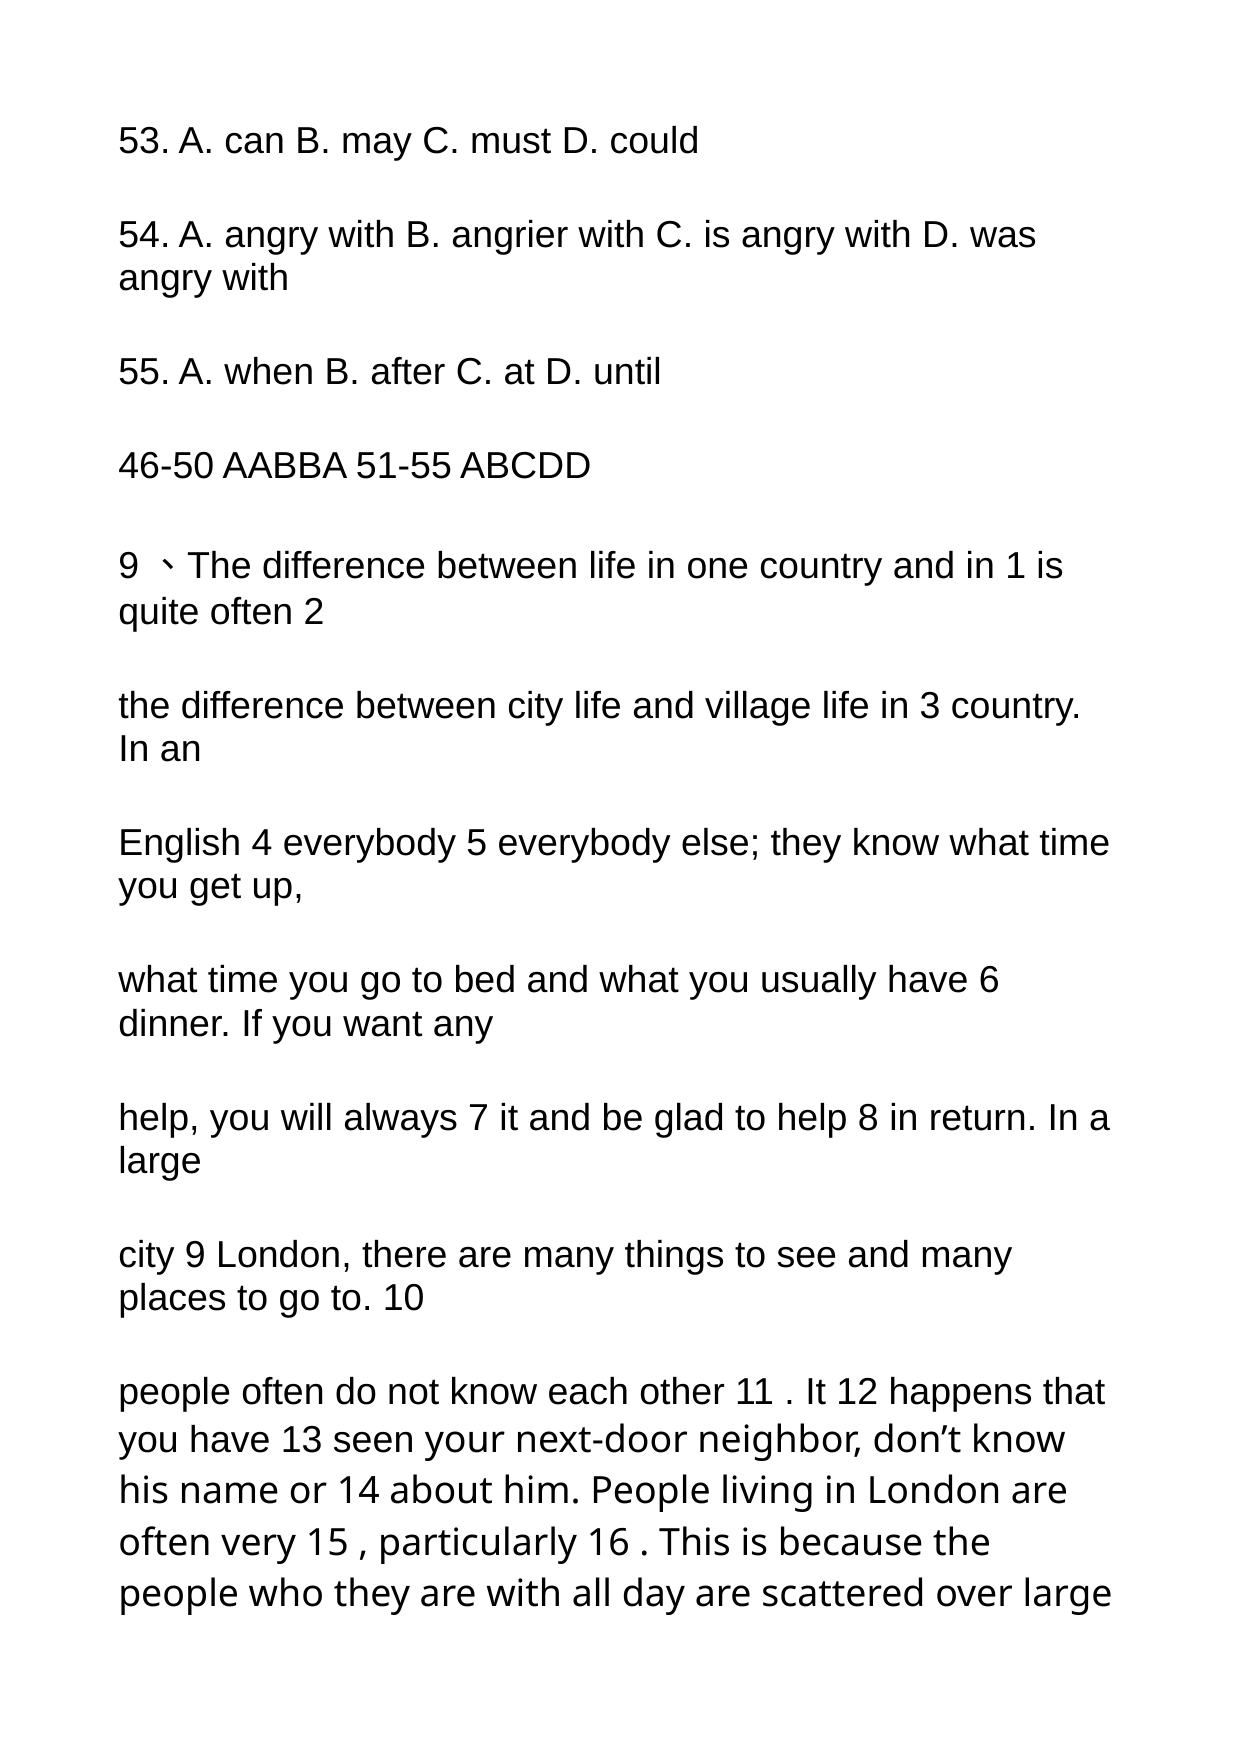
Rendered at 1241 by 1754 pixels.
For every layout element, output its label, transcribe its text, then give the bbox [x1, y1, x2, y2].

text 46-50 AABBA 51-55 ABCDD [118, 444, 1122, 487]
text 53. A. can B. may C. must D. could [118, 118, 1122, 161]
text what time you go to bed and what you usually have 6 dinner. If you want any [118, 958, 1122, 1044]
text help, you will always 7 it and be glad to help 8 in return. In a large [118, 1095, 1122, 1181]
text 9 、The difference between life in one country and in 1 is quite often 2 [118, 538, 1122, 632]
text city 9 London, there are many things to see and many places to go to. 10 [118, 1232, 1122, 1318]
text 54. A. angry with B. angrier with C. is angry with D. was angry with [118, 212, 1122, 298]
text the difference between city life and village life in 3 country. In an [118, 683, 1122, 769]
text people often do not know each other 11 . It 12 happens that you have 13 seen your next-door neighbor, don’t know his name or 14 about him. People living in London are often very 15 , particularly 16 . This is because the people who they are with all day are scattered over large [118, 1369, 1122, 1617]
text English 4 everybody 5 everybody else; they know what time you get up, [118, 820, 1122, 907]
text 55. A. when B. after C. at D. until [118, 349, 1122, 393]
